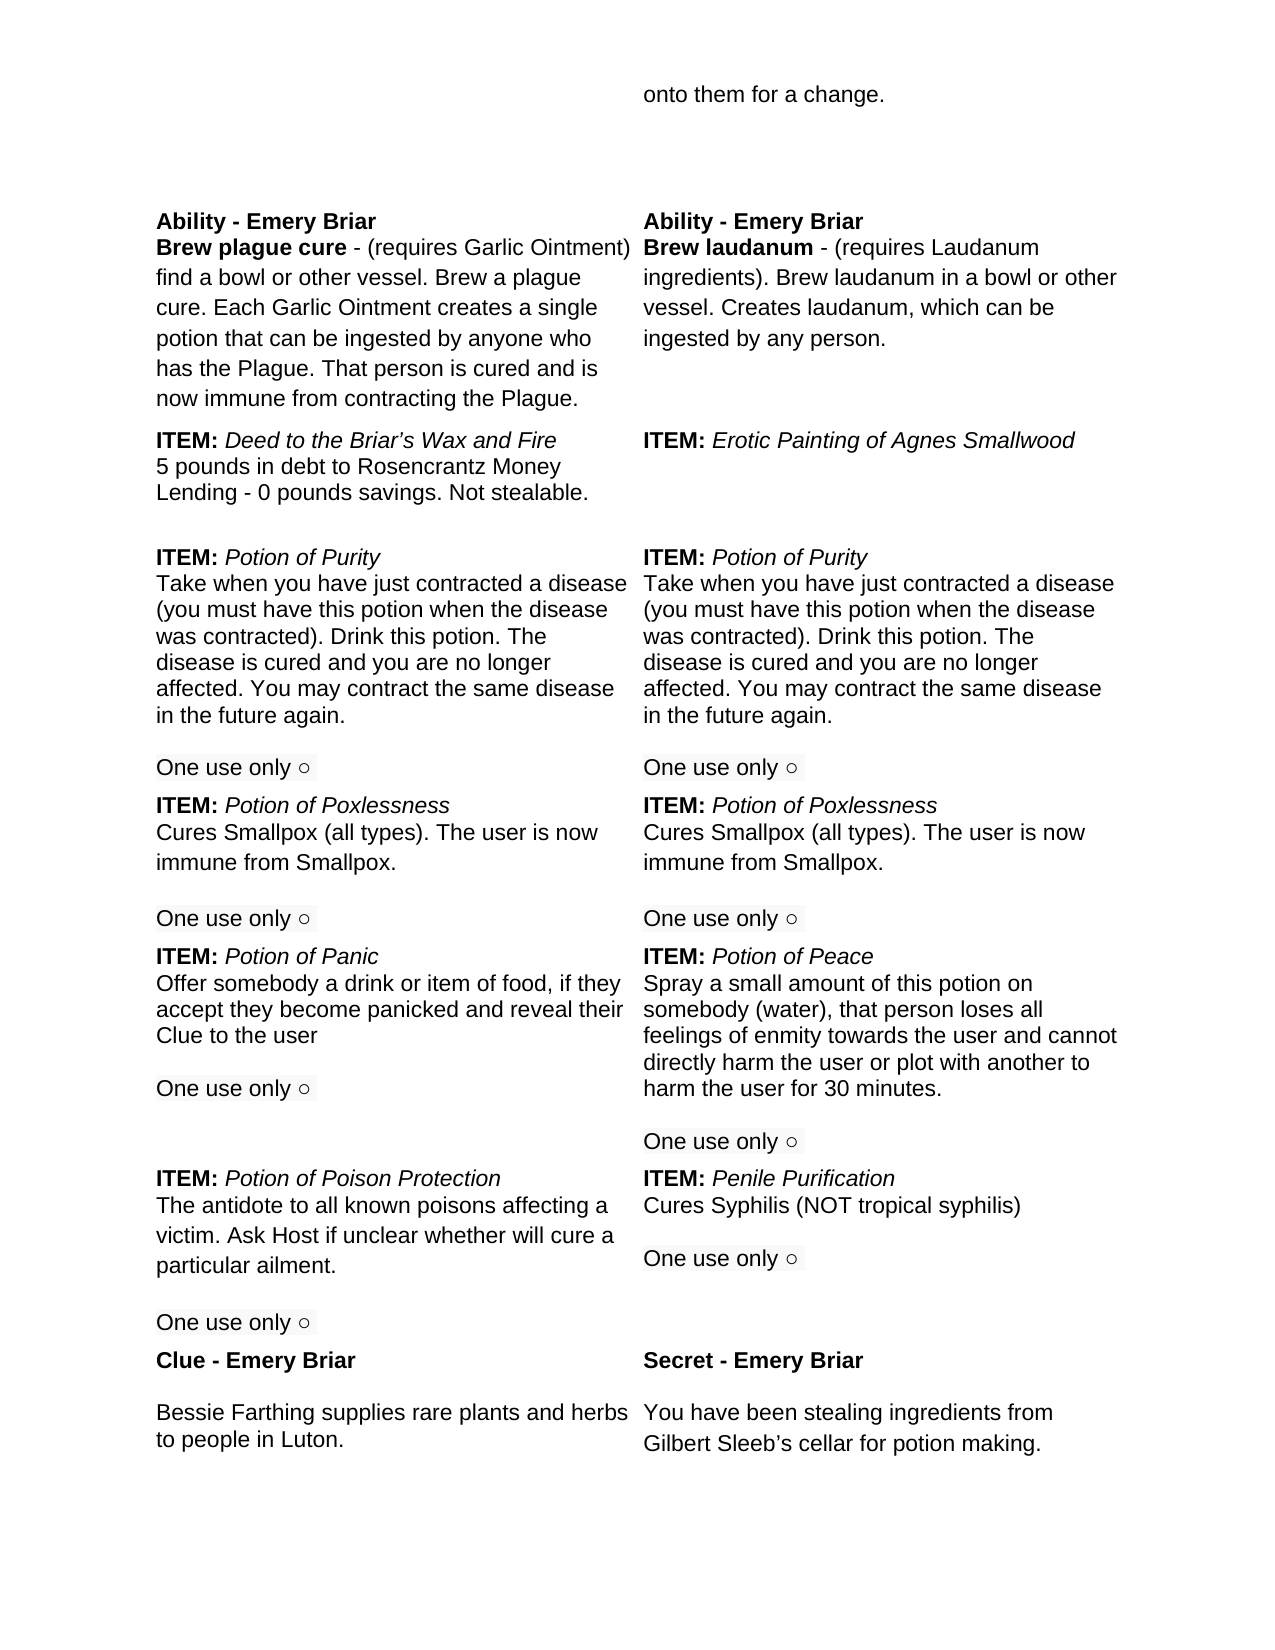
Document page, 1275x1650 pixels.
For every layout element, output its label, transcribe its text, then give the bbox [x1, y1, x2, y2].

table_cell [150, 75, 637, 117]
table_cell ITEM: Potion of Poison Protection The antidote to all known poisons affecting a victim. Ask Host if unclear whether will cure a particular ailment. One use only ○ [150, 1160, 637, 1341]
table_cell ITEM: Potion of Poxlessness Cures Smallpox (all types). The user is now immune from Smallpox. One use only ○ [150, 786, 637, 937]
table_cell Secret - Emery Briar You have been stealing ingredients from Gilbert Sleeb’s cellar for potion making. [638, 1341, 1125, 1465]
table_header Ability - Emery Briar Brew laudanum - (requires Laudanum ingredients). Brew laudanum in a bowl or other vessel. Creates laudanum, which can be ingested by any person. [638, 202, 1125, 421]
table_cell ITEM: Potion of Peace Spray a small amount of this potion on somebody (water), that person loses all feelings of enmity towards the user and cannot directly harm the user or plot with another to harm the user for 30 minutes. One use only ○ [638, 938, 1125, 1160]
table_header Ability - Emery Briar Brew plague cure - (requires Garlic Ointment) find a bowl or other vessel. Brew a plague cure. Each Garlic Ointment creates a single potion that can be ingested by anyone who has the Plague. That person is cured and is now immune from contracting the Plague. [150, 202, 637, 421]
table_cell Clue - Emery Briar Bessie Farthing supplies rare plants and herbs to people in Luton. [150, 1341, 637, 1465]
table_cell ITEM: Penile Purification Cures Syphilis (NOT tropical syphilis) One use only ○ [638, 1160, 1125, 1341]
table_cell ITEM: Potion of Purity Take when you have just contracted a disease (you must have this potion when the disease was contracted). Drink this potion. The disease is cured and you are no longer affected. You may contract the same disease in the future again. One use only ○ [638, 538, 1125, 786]
table_cell ITEM: Deed to the Briar’s Wax and Fire 5 pounds in debt to Rosencrantz Money Lending - 0 pounds savings. Not stealable. [150, 421, 637, 538]
table_cell ITEM: Potion of Poxlessness Cures Smallpox (all types). The user is now immune from Smallpox. One use only ○ [638, 786, 1125, 937]
table_cell ITEM: Erotic Painting of Agnes Smallwood [638, 421, 1125, 538]
table_cell ITEM: Potion of Purity Take when you have just contracted a disease (you must have this potion when the disease was contracted). Drink this potion. The disease is cured and you are no longer affected. You may contract the same disease in the future again. One use only ○ [150, 538, 637, 786]
table_cell onto them for a change. [638, 75, 1125, 117]
table_cell ITEM: Potion of Panic Offer somebody a drink or item of food, if they accept they become panicked and reveal their Clue to the user One use only ○ [150, 938, 637, 1160]
